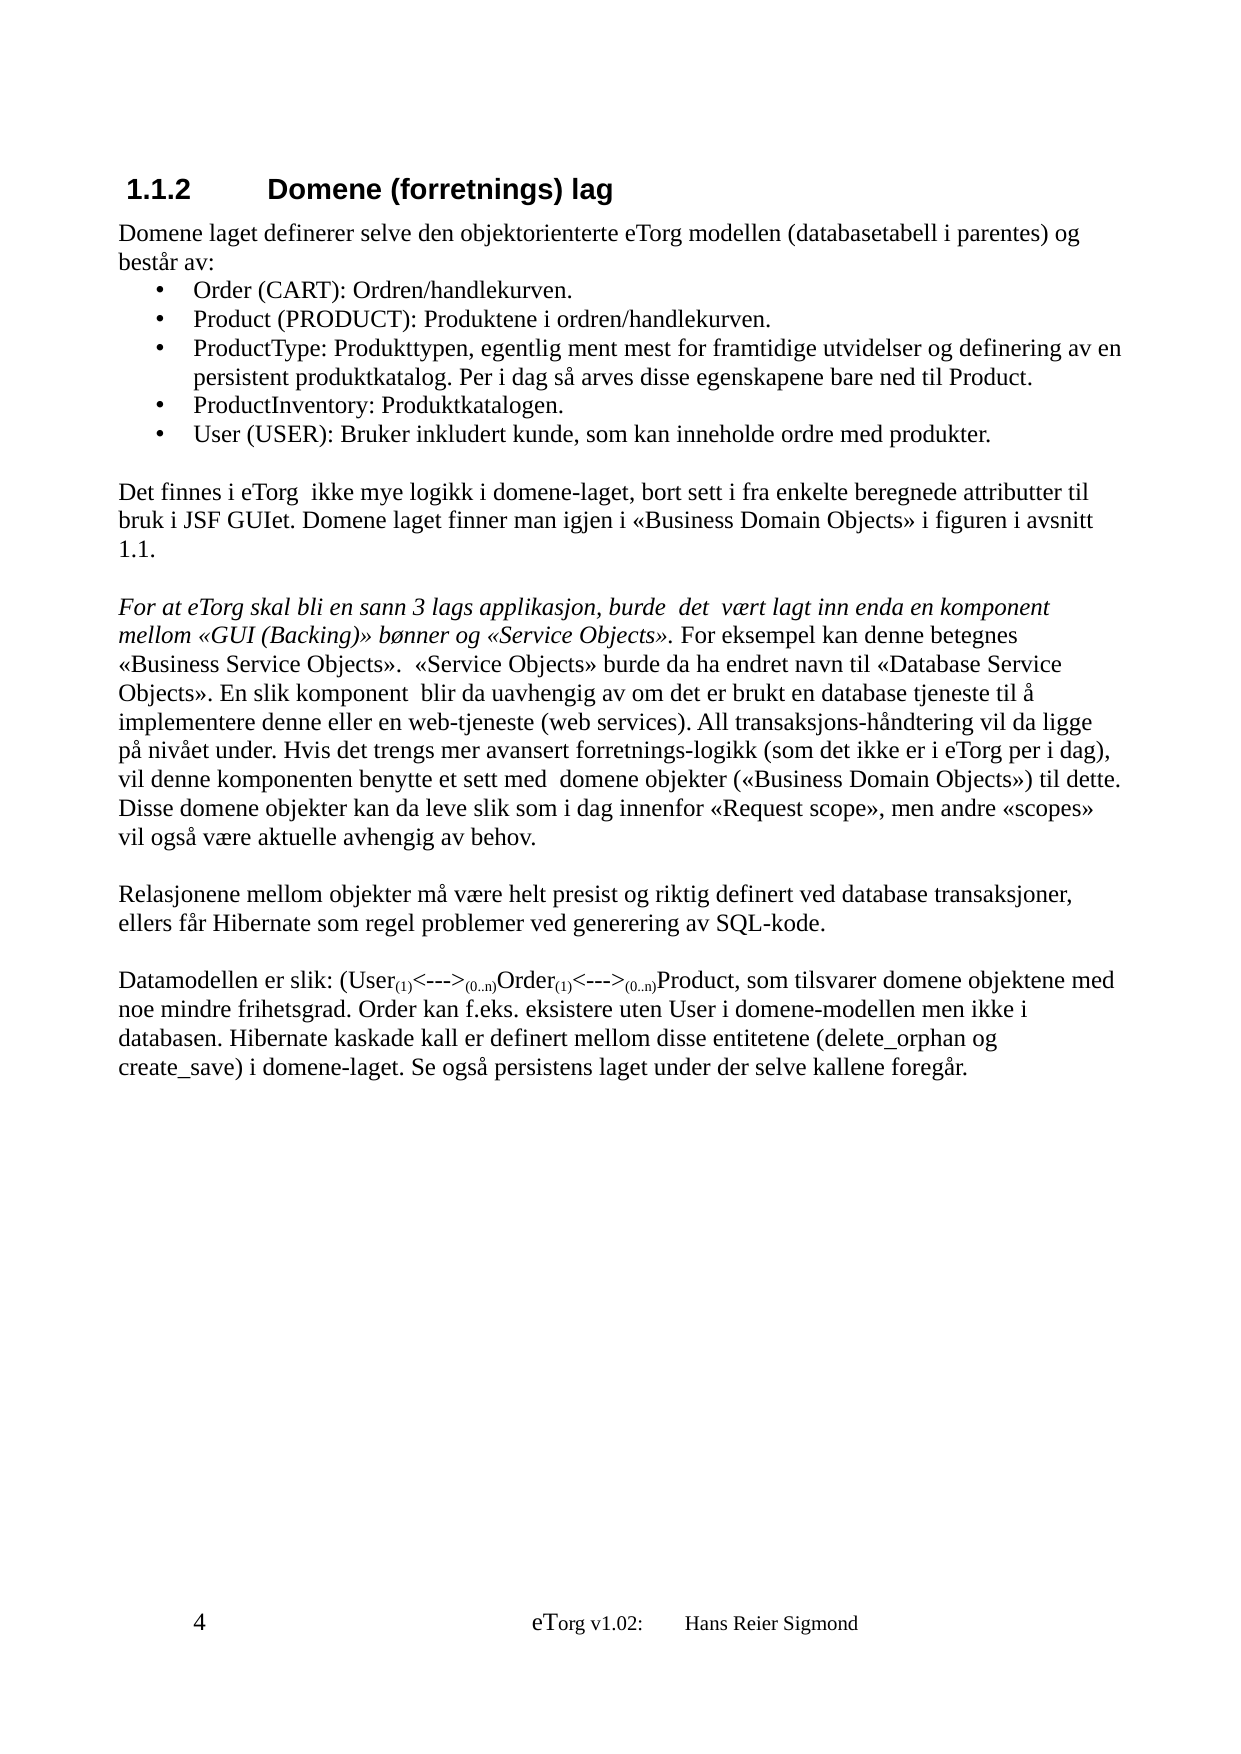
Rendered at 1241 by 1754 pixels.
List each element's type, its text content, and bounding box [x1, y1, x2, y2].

list ProductInventory: Produktkatalogen. [156, 390, 1122, 419]
list User (USER): Bruker inkludert kunde, som kan inneholde ordre med produkter. [156, 419, 1122, 448]
text For at eTorg skal bli en sann 3 lags applikasjon, burde det vært lagt inn enda en komponent mellom «GUI (Backing)» bønner og «Service Objects». For eksempel kan denne betegnes «Business Service Objects». «Service Objects» burde da ha endret navn til «Database Service Objects». En slik komponent blir da uavhengig av om det er brukt en database tjeneste til å implementere denne eller en web-tjeneste (web services). All transaksjons-håndtering vil da ligge på nivået under. Hvis det trengs mer avansert forretnings-logikk (som det ikke er i eTorg per i dag), vil denne komponenten benytte et sett med domene objekter («Business Domain Objects») til dette. Disse domene objekter kan da leve slik som i dag innenfor «Request scope», men andre «scopes» vil også være aktuelle avhengig av behov. Relasjonene mellom objekter må være helt presist og riktig definert ved database transaksjoner, ellers får Hibernate som regel problemer ved generering av SQL-kode. [118, 592, 1122, 937]
text Datamodellen er slik: (User(1)<--->(0..n)Order(1)<--->(0..n)Product, som tilsvarer domene objektene med noe mindre frihetsgrad. Order kan f.eks. eksistere uten User i domene-modellen men ikke i databasen. Hibernate kaskade kall er definert mellom disse entitetene (delete_orphan og create_save) i domene-laget. Se også persistens laget under der selve kallene foregår. [118, 965, 1122, 1109]
subtitle Domene (forretnings) lag [118, 172, 1122, 205]
list Order (CART): Ordren/handlekurven. [156, 275, 1122, 304]
text Domene laget definerer selve den objektorienterte eTorg modellen (databasetabell i parentes) og består av: [118, 218, 1122, 275]
list ProductType: Produkttypen, egentlig ment mest for framtidige utvidelser og definering av en persistent produktkatalog. Per i dag så arves disse egenskapene bare ned til Product. [156, 333, 1122, 390]
list Product (PRODUCT): Produktene i ordren/handlekurven. [156, 304, 1122, 333]
text Det finnes i eTorg ikke mye logikk i domene-laget, bort sett i fra enkelte beregnede attributter til bruk i JSF GUIet. Domene laget finner man igjen i «Business Domain Objects» i figuren i avsnitt 1.1. [118, 477, 1122, 592]
